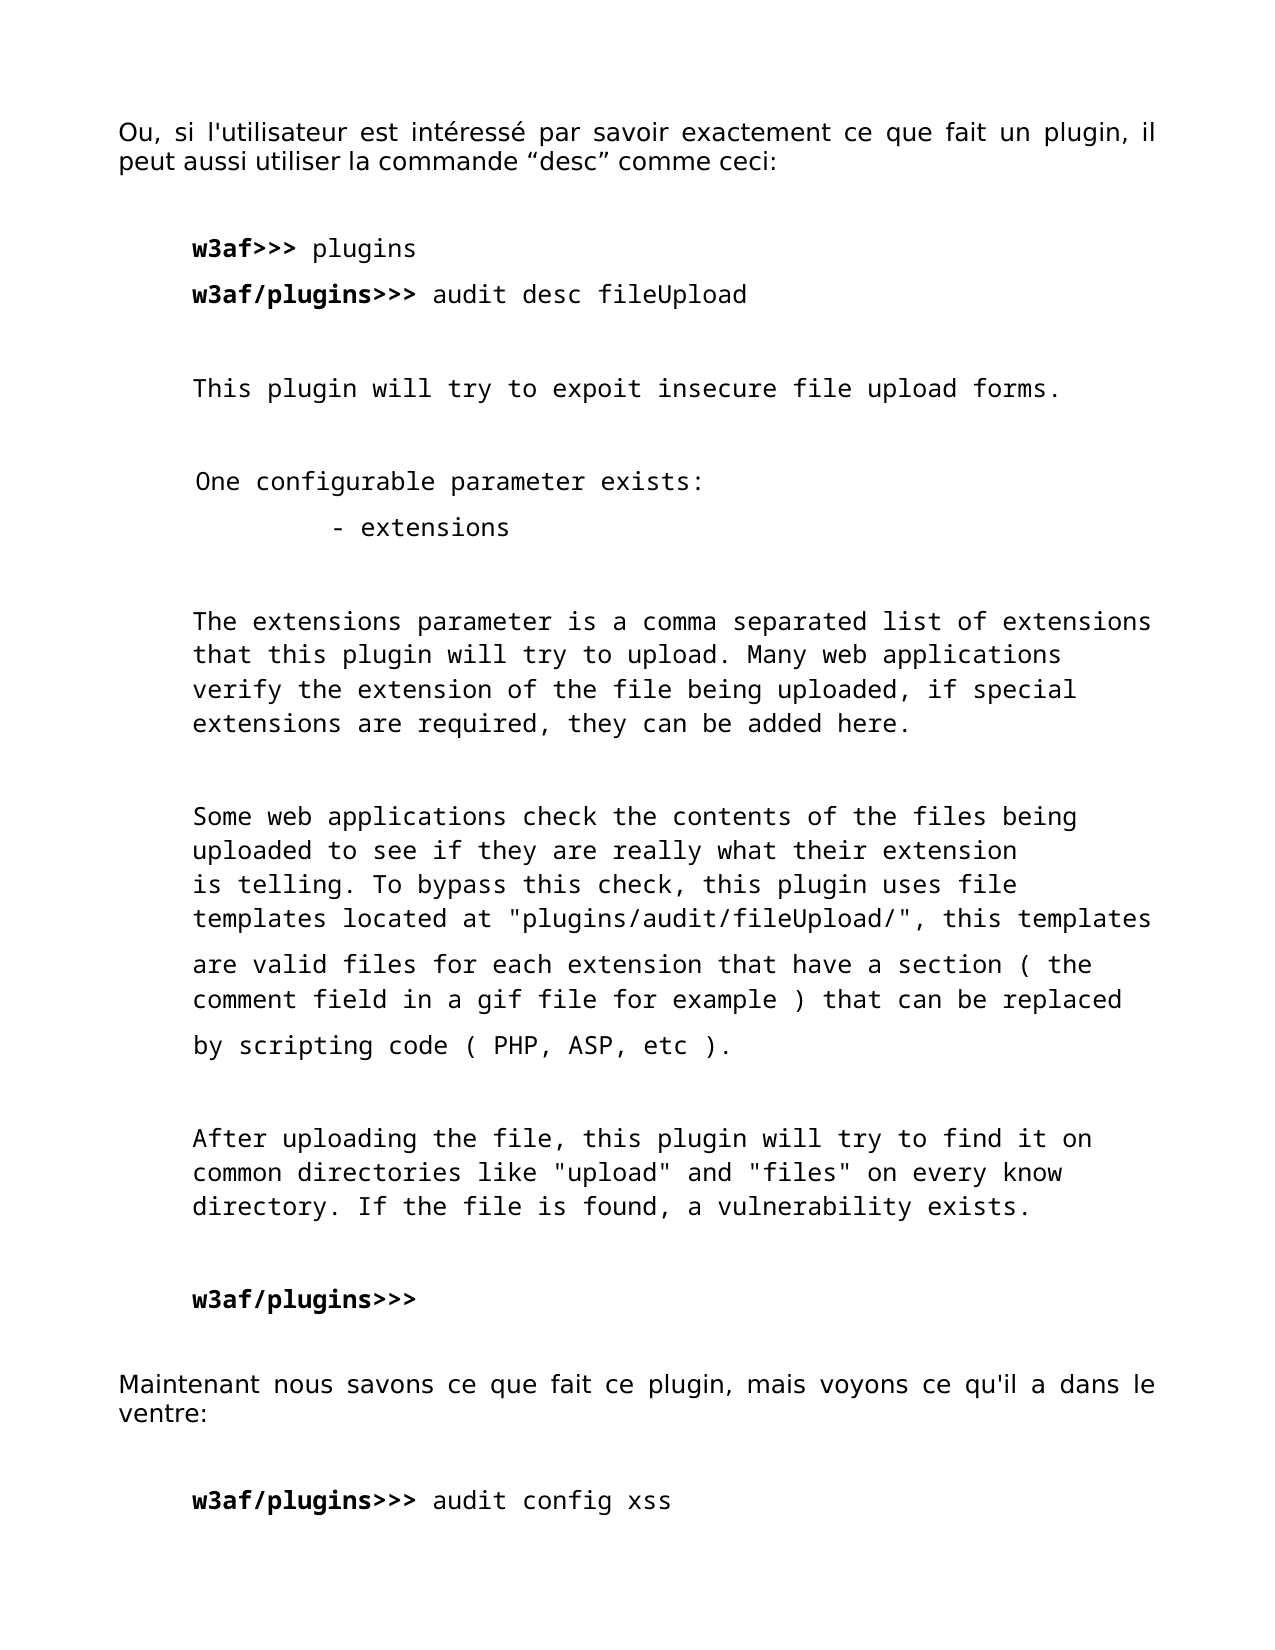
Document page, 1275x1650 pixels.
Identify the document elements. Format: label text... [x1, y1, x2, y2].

text w3af/plugins>>> audit config xss [192, 1483, 1157, 1517]
text After uploading the file, this plugin will try to find it on common directories like "upload" and "files" on every know directory. If the file is found, a vulnerability exists. [192, 1121, 1157, 1223]
text - extensions [0, 510, 1157, 544]
text w3af>>> plugins [192, 231, 1157, 265]
text w3af/plugins>>> audit desc fileUpload [192, 277, 1157, 311]
text w3af/plugins>>> [192, 1282, 1157, 1316]
text One configurable parameter exists: [0, 463, 1157, 497]
text Some web applications check the contents of the files being uploaded to see if they are really what their extension is telling. To bypass this check, this plugin uses file templates located at "plugins/audit/fileUpload/", this templates [192, 798, 1157, 935]
text Ou, si l'utilisateur est intéressé par savoir exactement ce que fait un plugin, il peut aussi utiliser la commande “desc” comme ceci: [118, 118, 1157, 176]
text The extensions parameter is a comma separated list of extensions that this plugin will try to upload. Many web applications verify the extension of the file being uploaded, if special extensions are required, they can be added here. [192, 603, 1157, 739]
text This plugin will try to expoit insecure file upload forms. [192, 370, 1157, 404]
text by scripting code ( PHP, ASP, etc ). [118, 1028, 1157, 1062]
text Maintenant nous savons ce que fait ce plugin, mais voyons ce qu'il a dans le ventre: [118, 1370, 1157, 1429]
text are valid files for each extension that have a section ( the comment field in a gif file for example ) that can be replaced [192, 947, 1157, 1015]
